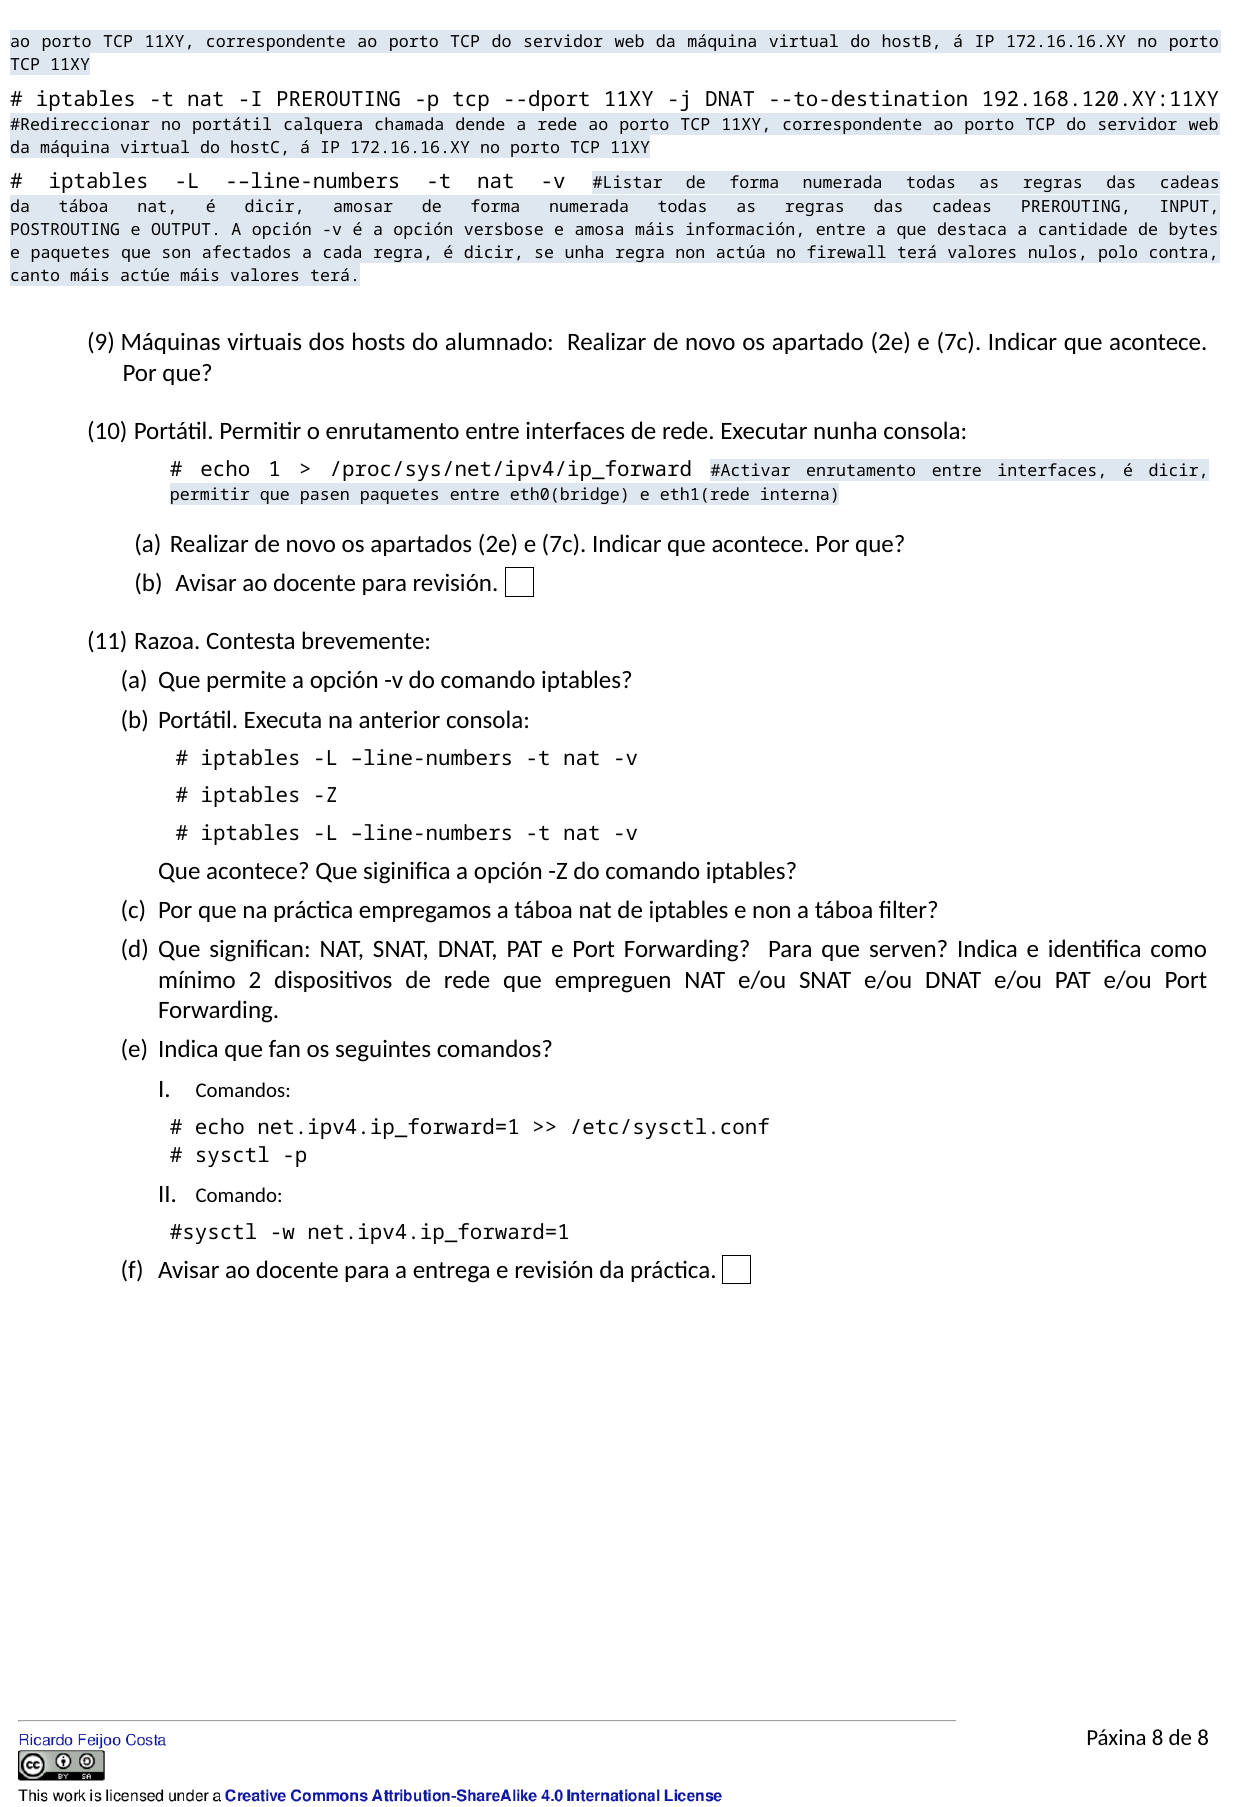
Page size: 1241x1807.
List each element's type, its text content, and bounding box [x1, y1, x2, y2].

list #sysctl -w net.ipv4.ip_forward=1 [134, 1217, 1209, 1246]
list Portátil. Permitir o enrutamento entre interfaces de rede. Executar nunha consola: [87, 415, 1209, 445]
list Comandos: [158, 1073, 1209, 1103]
list Avisar ao docente para a entrega e revisión da práctica. [120, 1254, 1209, 1285]
list Que significan: NAT, SNAT, DNAT, PAT e Port Forwarding? Para que serven? Indica e identifica como mínimo 2 dispositivos de rede que empreguen NAT e/ou SNAT e/ou DNAT e/ou PAT e/ou Port Forwarding. [120, 933, 1209, 1025]
list Razoa. Contesta brevemente: [87, 625, 1209, 656]
list # echo 1 > /proc/sys/net/ipv4/ip_forward #Activar enrutamento entre interfaces, é dicir, permitir que pasen paquetes entre eth0(bridge) e eth1(rede interna) [134, 454, 1209, 505]
list # iptables -Z [140, 780, 1209, 809]
list Que permite a opción -v do comando iptables? [120, 665, 1209, 695]
list Máquinas virtuais dos hosts do alumnado: Realizar de novo os apartado (2e) e (7c). Indicar que acontece. Por que? [87, 326, 1209, 387]
list ao porto TCP 11XY, correspondente ao porto TCP do servidor web da máquina virtual do hostB, á IP 172.16.16.XY no porto TCP 11XY [10, 30, 1220, 75]
list # iptables -L –line-numbers -t nat -v [140, 818, 1209, 846]
list Avisar ao docente para revisión. [134, 567, 1209, 598]
list Indica que fan os seguintes comandos? [120, 1034, 1209, 1064]
list Comando: [158, 1178, 1209, 1208]
list # echo net.ipv4.ip_forward=1 >> /etc/sysctl.conf # sysctl -p [134, 1112, 1209, 1169]
list Que acontece? Que siginifica a opción -Z do comando iptables? [120, 855, 1209, 885]
list # iptables -L –line-numbers -t nat -v [140, 743, 1209, 772]
list Portátil. Executa na anterior consola: [120, 704, 1209, 734]
picture [8, 1715, 957, 1806]
list Por que na práctica empregamos a táboa nat de iptables e non a táboa filter? [120, 894, 1209, 924]
list # iptables -L -–line-numbers -t nat -v #Listar de forma numerada todas as regras das cadeas da táboa nat, é dicir, amosar de forma numerada todas as regras das cadeas PREROUTING, INPUT, POSTROUTING e OUTPUT. A opción -v é a opción versbose e amosa máis información, entre a que destaca a cantidade de bytes e paquetes que son afectados a cada regra, é dicir, se unha regra non actúa no firewall terá valores nulos, polo contra, canto máis actúe máis valores terá. [10, 167, 1220, 286]
list # iptables -t nat -I PREROUTING -p tcp --dport 11XY -j DNAT --to-destination 192.168.120.XY:11XY #Redireccionar no portátil calquera chamada dende a rede ao porto TCP 11XY, correspondente ao porto TCP do servidor web da máquina virtual do hostC, á IP 172.16.16.XY no porto TCP 11XY [10, 84, 1220, 158]
list Realizar de novo os apartados (2e) e (7c). Indicar que acontece. Por que? [134, 528, 1209, 558]
